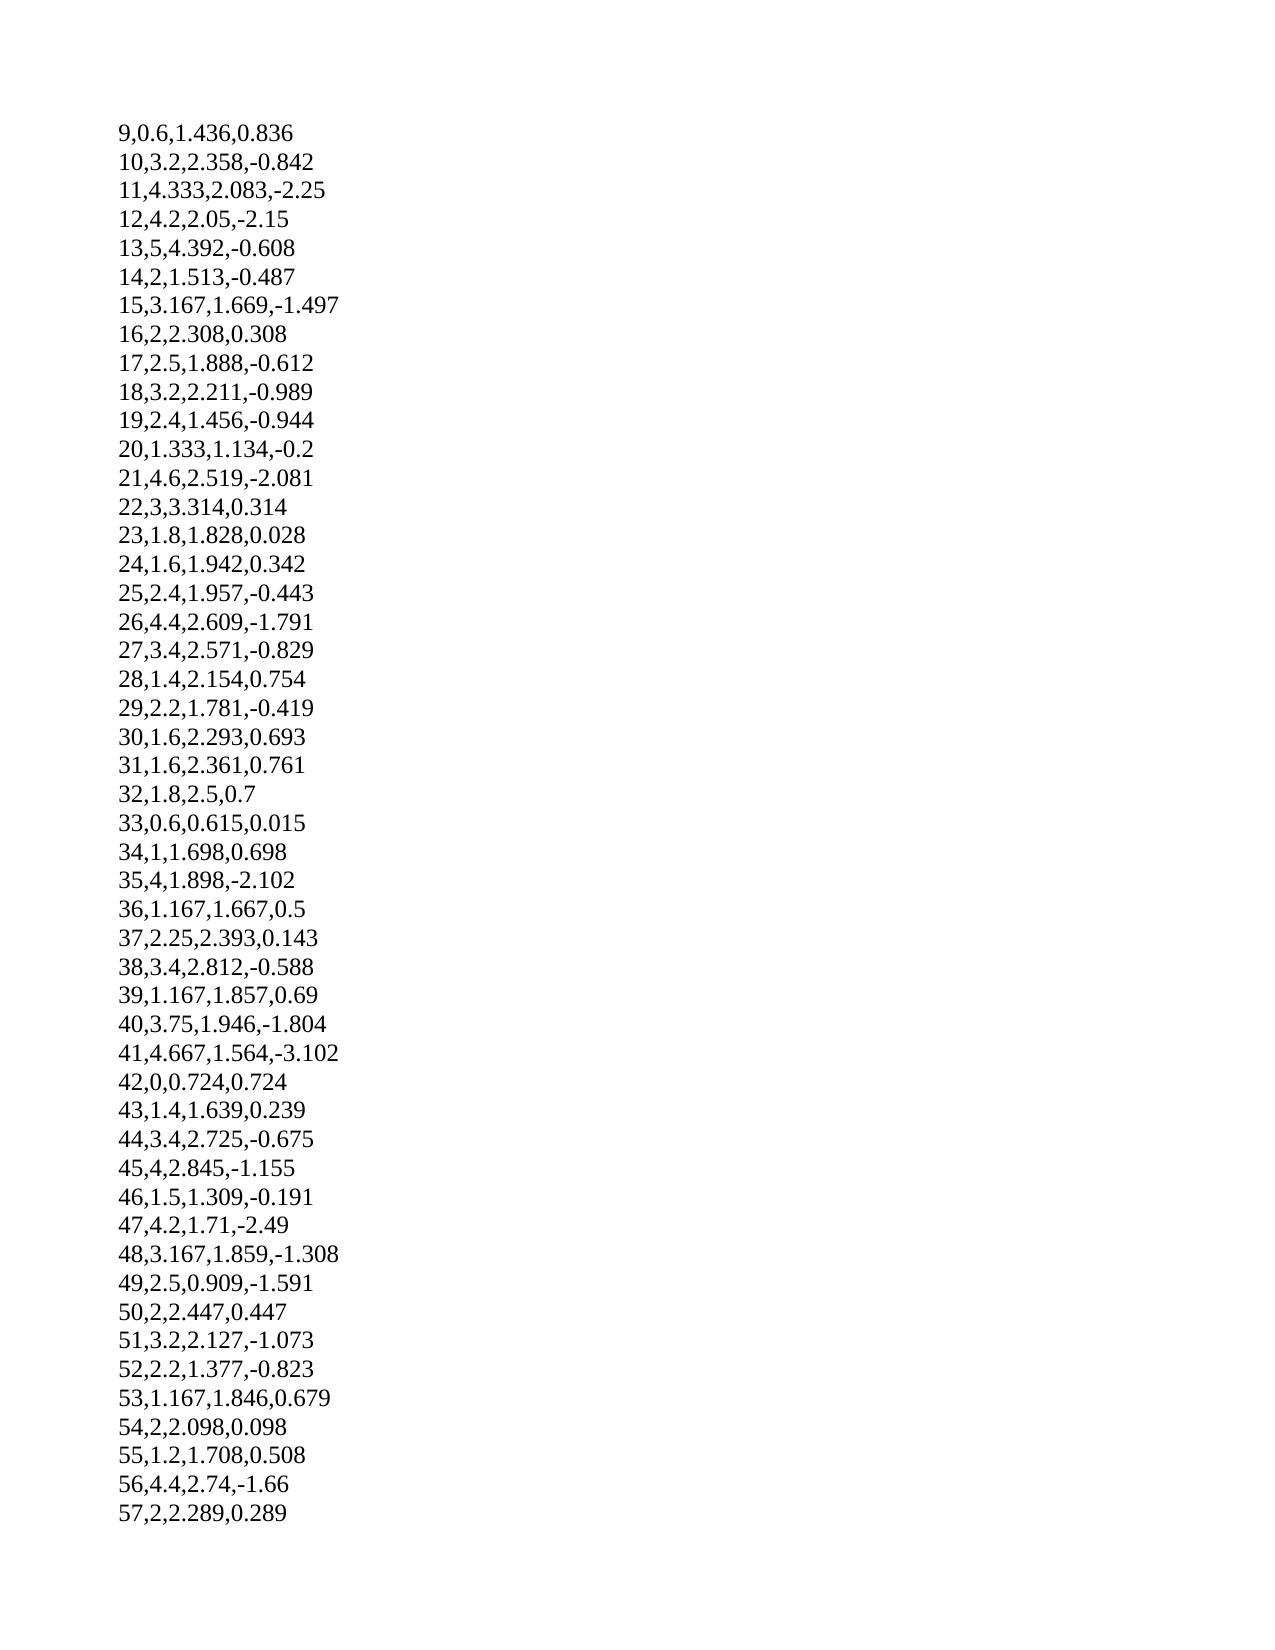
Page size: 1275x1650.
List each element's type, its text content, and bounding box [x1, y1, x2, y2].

text 24,1.6,1.942,0.342 [118, 549, 1157, 578]
text 34,1,1.698,0.698 [118, 837, 1157, 866]
text 42,0,0.724,0.724 [118, 1067, 1157, 1096]
text 23,1.8,1.828,0.028 [118, 521, 1157, 549]
text 48,3.167,1.859,-1.308 [118, 1239, 1157, 1268]
text 47,4.2,1.71,-2.49 [118, 1211, 1157, 1239]
text 53,1.167,1.846,0.679 [118, 1383, 1157, 1412]
text 26,4.4,2.609,-1.791 [118, 607, 1157, 636]
text 32,1.8,2.5,0.7 [118, 779, 1157, 808]
text 45,4,2.845,-1.155 [118, 1153, 1157, 1182]
text 55,1.2,1.708,0.508 [118, 1441, 1157, 1469]
text 46,1.5,1.309,-0.191 [118, 1182, 1157, 1211]
text 52,2.2,1.377,-0.823 [118, 1354, 1157, 1383]
text 13,5,4.392,-0.608 [118, 233, 1157, 262]
text 40,3.75,1.946,-1.804 [118, 1009, 1157, 1038]
text 16,2,2.308,0.308 [118, 319, 1157, 348]
text 20,1.333,1.134,-0.2 [118, 434, 1157, 463]
text 14,2,1.513,-0.487 [118, 262, 1157, 291]
text 17,2.5,1.888,-0.612 [118, 348, 1157, 377]
text 50,2,2.447,0.447 [118, 1297, 1157, 1326]
text 33,0.6,0.615,0.015 [118, 808, 1157, 837]
text 18,3.2,2.211,-0.989 [118, 377, 1157, 406]
text 49,2.5,0.909,-1.591 [118, 1268, 1157, 1297]
text 19,2.4,1.456,-0.944 [118, 406, 1157, 434]
text 51,3.2,2.127,-1.073 [118, 1326, 1157, 1354]
text 28,1.4,2.154,0.754 [118, 664, 1157, 693]
text 31,1.6,2.361,0.761 [118, 751, 1157, 779]
text 36,1.167,1.667,0.5 [118, 894, 1157, 923]
text 38,3.4,2.812,-0.588 [118, 952, 1157, 981]
text 15,3.167,1.669,-1.497 [118, 291, 1157, 319]
text 30,1.6,2.293,0.693 [118, 722, 1157, 751]
text 44,3.4,2.725,-0.675 [118, 1124, 1157, 1153]
text 12,4.2,2.05,-2.15 [118, 204, 1157, 233]
text 9,0.6,1.436,0.836 [118, 118, 1157, 147]
text 54,2,2.098,0.098 [118, 1412, 1157, 1441]
text 27,3.4,2.571,-0.829 [118, 636, 1157, 664]
text 21,4.6,2.519,-2.081 [118, 463, 1157, 492]
text 10,3.2,2.358,-0.842 [118, 147, 1157, 176]
text 41,4.667,1.564,-3.102 [118, 1038, 1157, 1067]
text 25,2.4,1.957,-0.443 [118, 578, 1157, 607]
text 56,4.4,2.74,-1.66 [118, 1469, 1157, 1498]
text 57,2,2.289,0.289 [118, 1498, 1157, 1527]
text 11,4.333,2.083,-2.25 [118, 176, 1157, 204]
text 35,4,1.898,-2.102 [118, 866, 1157, 894]
text 29,2.2,1.781,-0.419 [118, 693, 1157, 722]
text 39,1.167,1.857,0.69 [118, 981, 1157, 1009]
text 37,2.25,2.393,0.143 [118, 923, 1157, 952]
text 43,1.4,1.639,0.239 [118, 1096, 1157, 1124]
text 22,3,3.314,0.314 [118, 492, 1157, 521]
